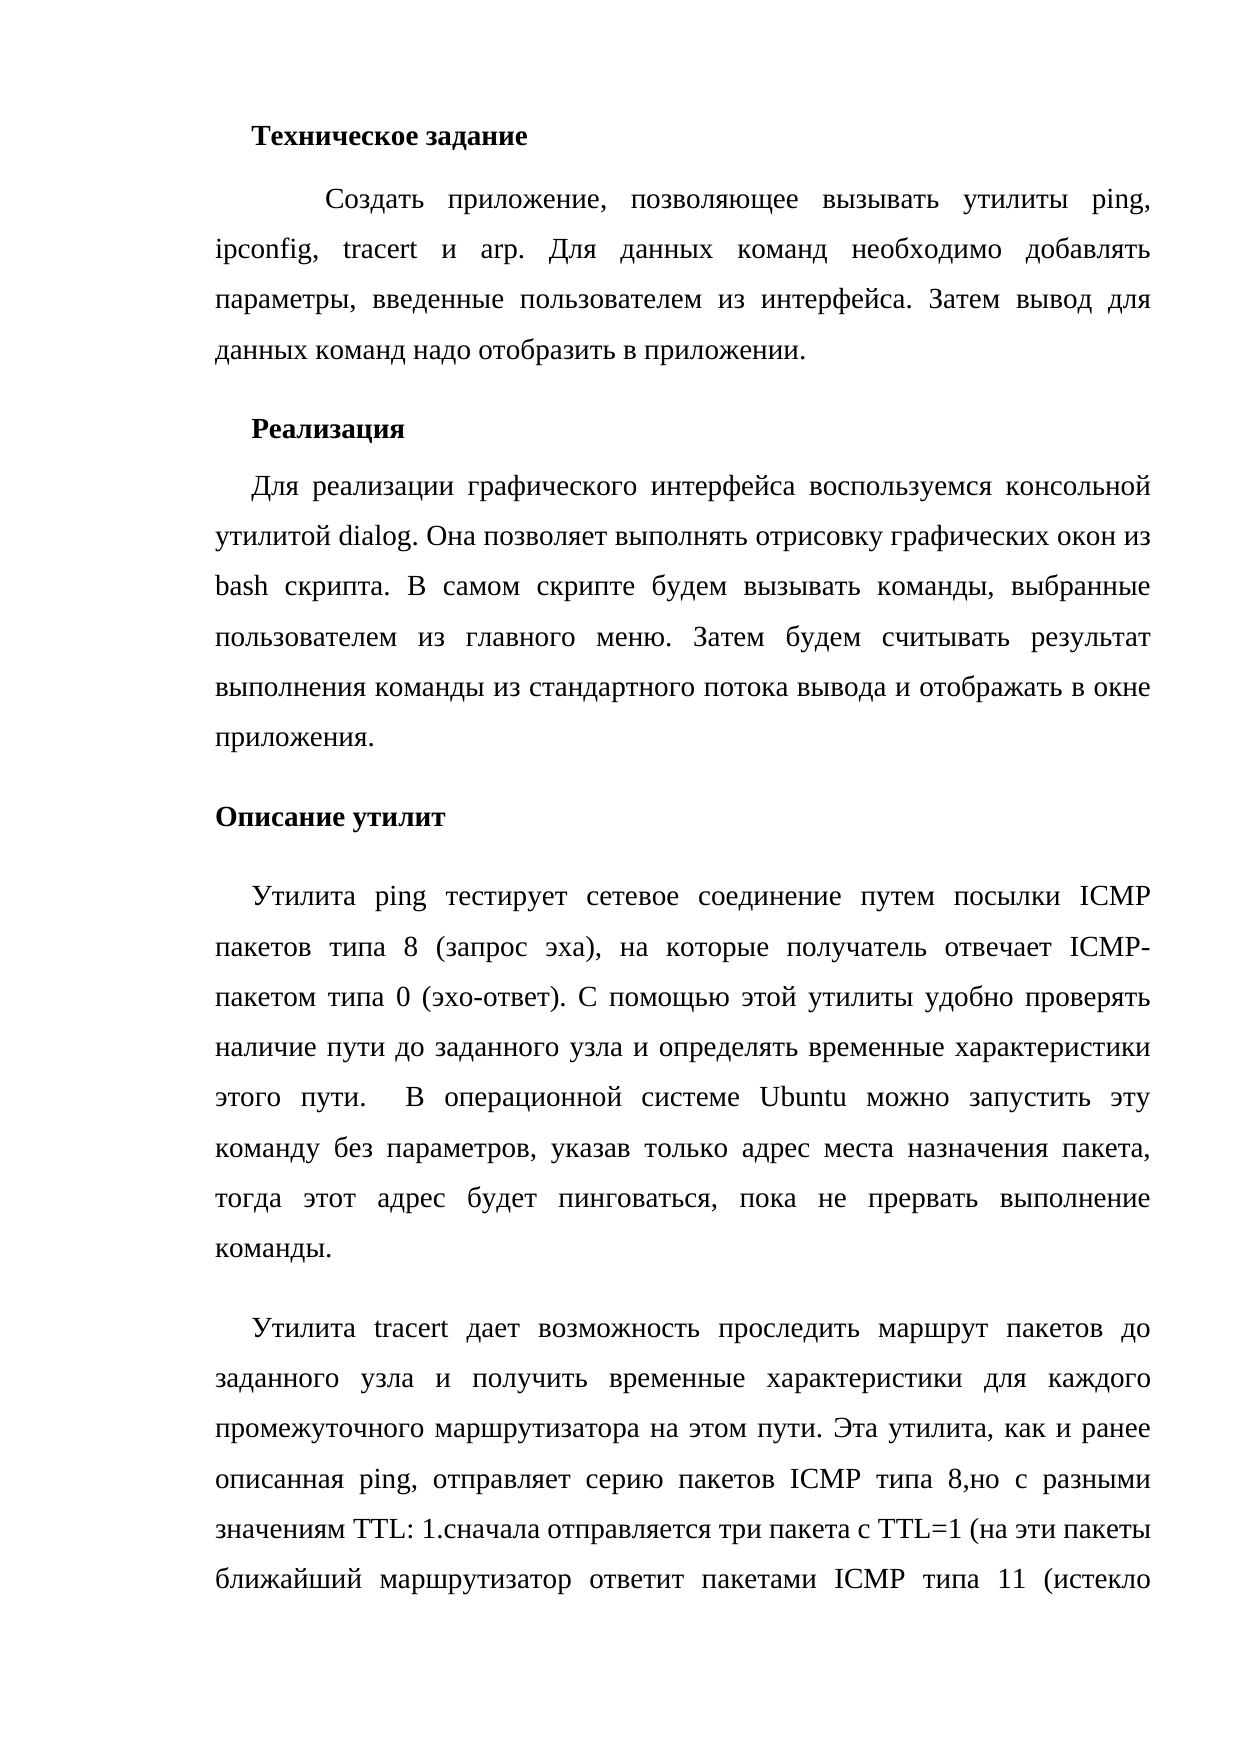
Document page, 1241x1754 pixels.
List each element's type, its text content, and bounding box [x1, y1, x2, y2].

text Описание утилит [215, 799, 1152, 832]
text Утилита tracert дает возможность проследить маршрут пакетов до заданного узла и получить временные характеристики для каждого промежуточного маршрутизатора на этом пути. Эта утилита, как и ранее описанная ping, отправляет серию пакетов ICMP типа 8,но с разными значениям TTL: 1.сначала отправляется три пакета с TTL=1 (на эти пакеты ближайший маршрутизатор ответит пакетами ICMP типа 11 (истекло [215, 1310, 1152, 1595]
text Создать приложение, позволяющее вызывать утилиты ping, ipconfig, tracert и arp. Для данных команд необходимо добавлять параметры, введенные пользователем из интерфейса. Затем вывод для данных команд надо отобразить в приложении. [215, 181, 1152, 365]
text Для реализации графического интерфейса воспользуемся консольной утилитой dialog. Она позволяет выполнять отрисовку графических окон из bash скрипта. В самом скрипте будем вызывать команды, выбранные пользователем из главного меню. Затем будем считывать результат выполнения команды из стандартного потока вывода и отображать в окне приложения. [215, 468, 1152, 753]
text Техническое задание [215, 118, 1152, 152]
list Реализация [177, 411, 1152, 445]
text Утилита ping тестирует сетевое соединение путем посылки ICMP пакетов типа 8 (запрос эха), на которые получатель отвечает ICMP-пакетом типа 0 (эхо-ответ). С помощью этой утилиты удобно проверять наличие пути до заданного узла и определять временные характеристики этого пути. В операционной системе Ubuntu можно запустить эту команду без параметров, указав только адрес места назначения пакета, тогда этот адрес будет пинговаться, пока не прервать выполнение команды. [215, 878, 1152, 1264]
